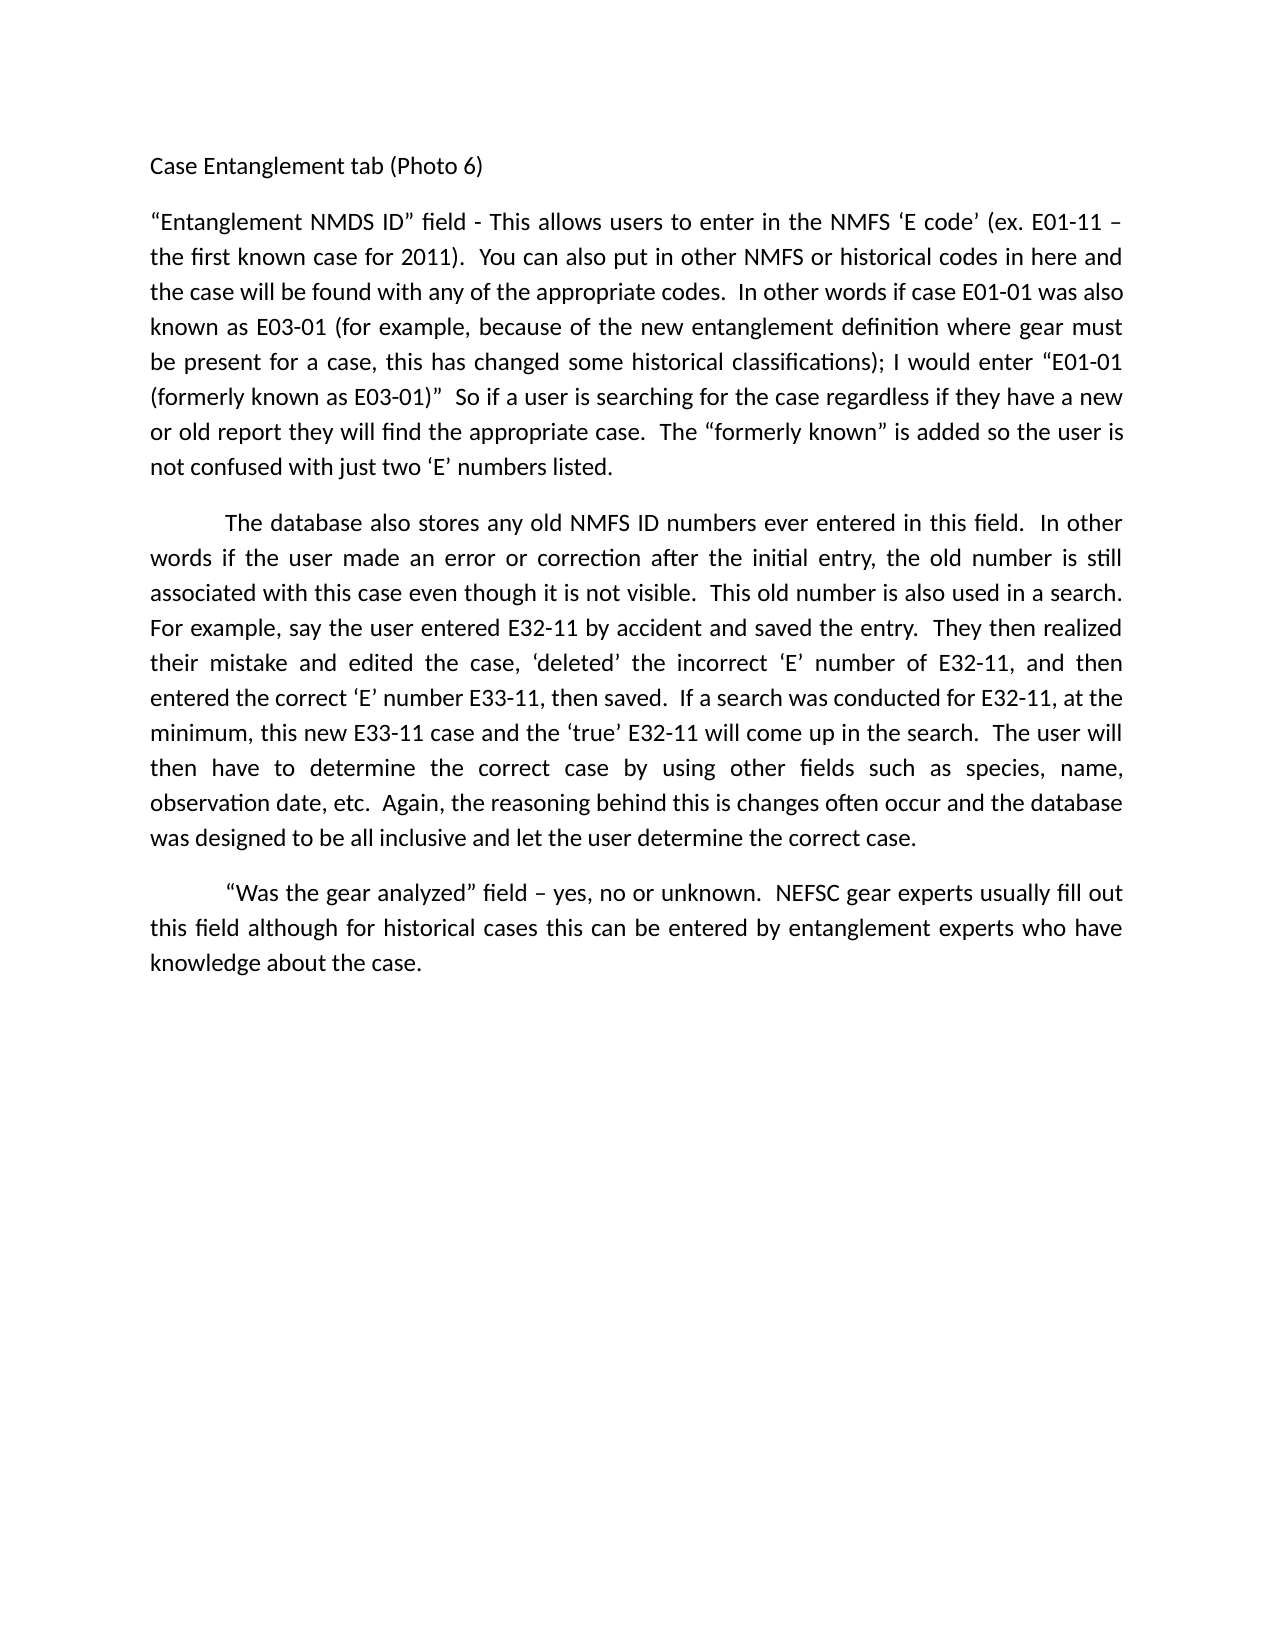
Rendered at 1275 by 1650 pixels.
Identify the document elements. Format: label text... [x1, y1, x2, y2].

text “Entanglement NMDS ID” field - This allows users to enter in the NMFS ‘E code’ (ex. E01-11 – the first known case for 2011). You can also put in other NMFS or historical codes in here and the case will be found with any of the appropriate codes. In other words if case E01-01 was also known as E03-01 (for example, because of the new entanglement definition where gear must be present for a case, this has changed some historical classifications); I would enter “E01-01 (formerly known as E03-01)” So if a user is searching for the case regardless if they have a new or old report they will find the appropriate case. The “formerly known” is added so the user is not confused with just two ‘E’ numbers listed. [150, 206, 1125, 481]
text Case Entanglement tab (Photo 6) [150, 150, 1125, 181]
text The database also stores any old NMFS ID numbers ever entered in this field. In other words if the user made an error or correction after the initial entry, the old number is still associated with this case even though it is not visible. This old number is also used in a search. For example, say the user entered E32-11 by accident and saved the entry. They then realized their mistake and edited the case, ‘deleted’ the incorrect ‘E’ number of E32-11, and then entered the correct ‘E’ number E33-11, then saved. If a search was conducted for E32-11, at the minimum, this new E33-11 case and the ‘true’ E32-11 will come up in the search. The user will then have to determine the correct case by using other fields such as species, name, observation date, etc. Again, the reasoning behind this is changes often occur and the database was designed to be all inclusive and let the user determine the correct case. [150, 507, 1125, 852]
text “Was the gear analyzed” field – yes, no or unknown. NEFSC gear experts usually fill out this field although for historical cases this can be entered by entanglement experts who have knowledge about the case. [150, 877, 1125, 978]
